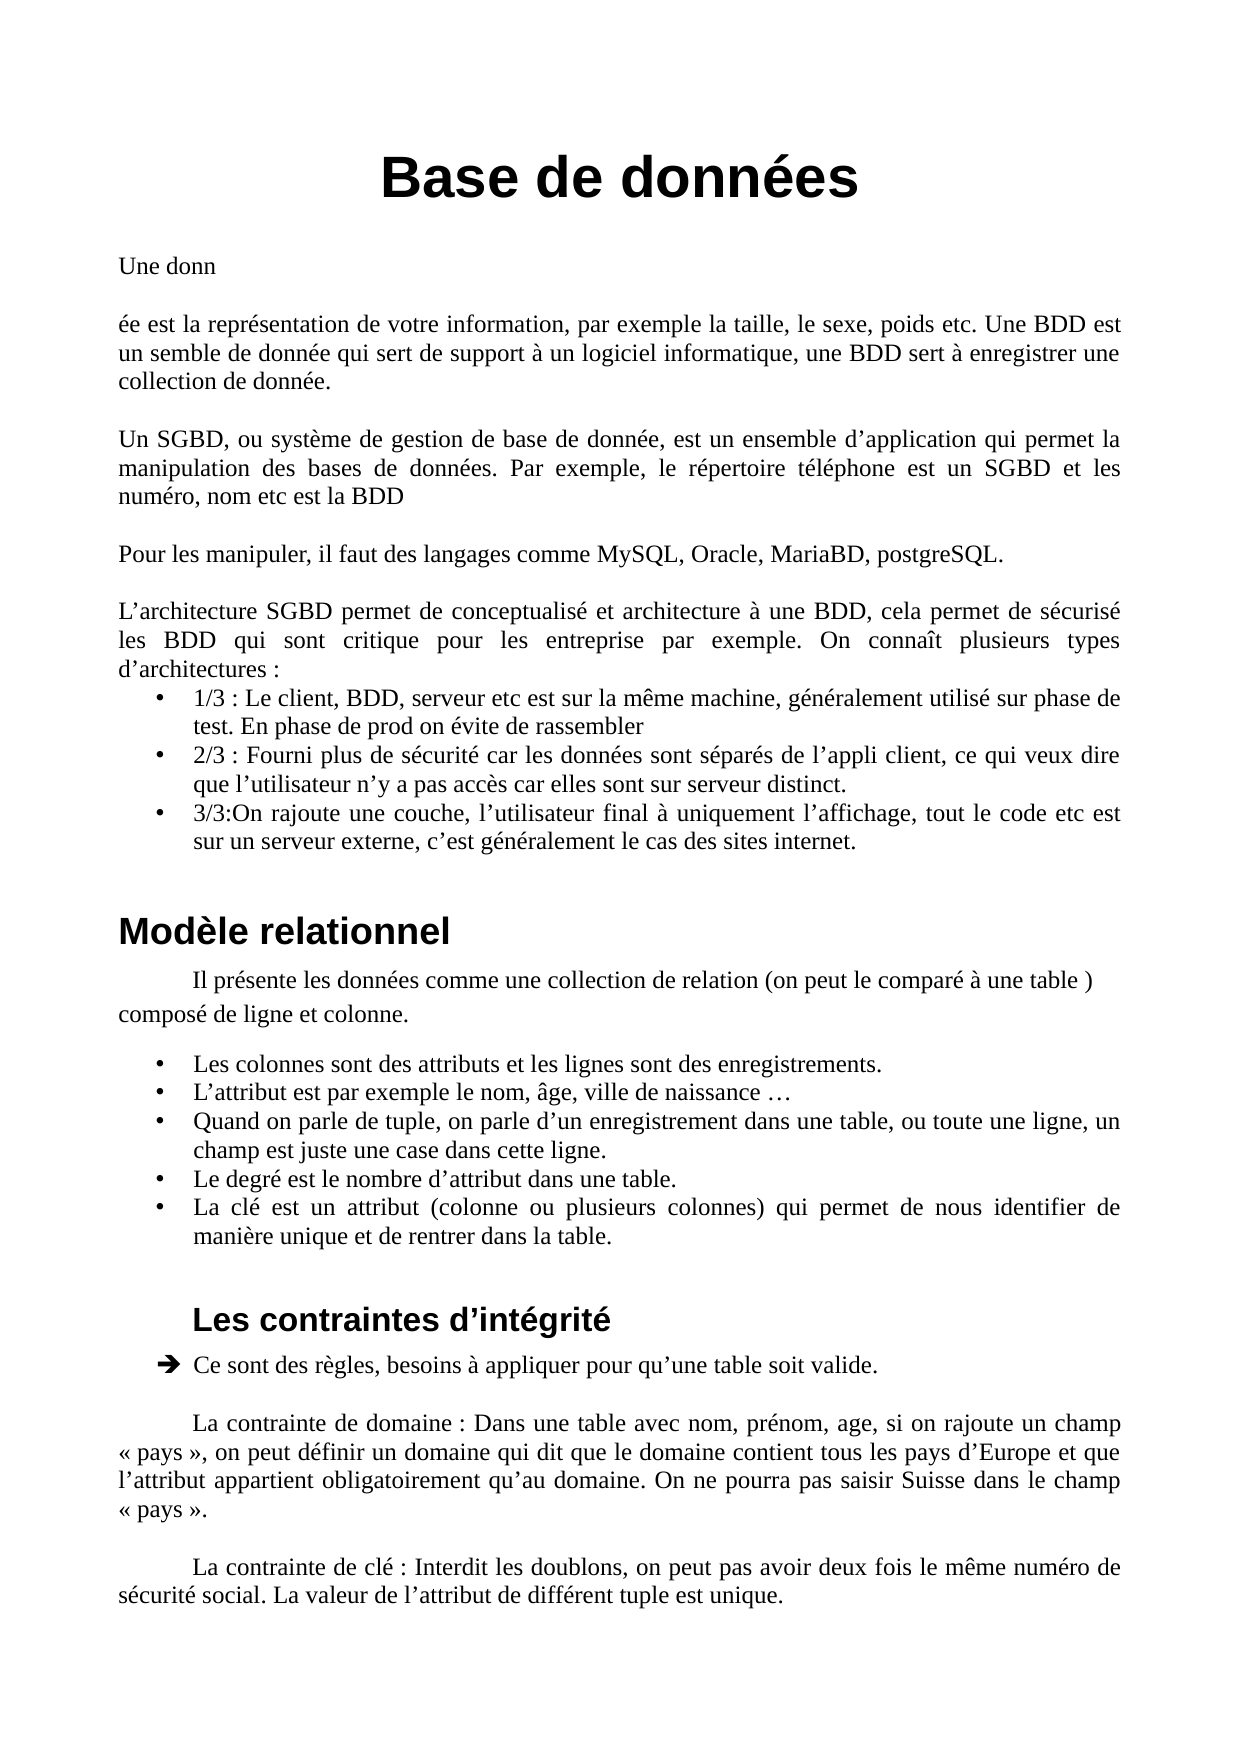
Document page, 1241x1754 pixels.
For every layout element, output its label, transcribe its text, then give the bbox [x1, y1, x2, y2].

subtitle Les contraintes d’intégrité [118, 1299, 1122, 1338]
text La contrainte de domaine : Dans une table avec nom, prénom, age, si on rajoute un champ « pays », on peut définir un domaine qui dit que le domaine contient tous les pays d’Europe et que l’attribut appartient obligatoirement qu’au domaine. On ne pourra pas saisir Suisse dans le champ « pays ». [118, 1408, 1122, 1523]
text ée est la représentation de votre information, par exemple la taille, le sexe, poids etc. Une BDD est un semble de donnée qui sert de support à un logiciel informatique, une BDD sert à enregistrer une collection de donnée. [118, 309, 1122, 395]
list 3/3:On rajoute une couche, l’utilisateur final à uniquement l’affichage, tout le code etc est sur un serveur externe, c’est généralement le cas des sites internet. [156, 798, 1122, 855]
text L’architecture SGBD permet de conceptualisé et architecture à une BDD, cela permet de sécurisé les BDD qui sont critique pour les entreprise par exemple. On connaît plusieurs types d’architectures : [118, 596, 1122, 683]
text Pour les manipuler, il faut des langages comme MySQL, Oracle, MariaBD, postgreSQL. [118, 539, 1122, 568]
text Un SGBD, ou système de gestion de base de donnée, est un ensemble d’application qui permet la manipulation des bases de données. Par exemple, le répertoire téléphone est un SGBD et les numéro, nom etc est la BDD [118, 424, 1122, 510]
list L’attribut est par exemple le nom, âge, ville de naissance … [156, 1077, 1122, 1106]
text Une donn [118, 251, 1122, 280]
list La clé est un attribut (colonne ou plusieurs colonnes) qui permet de nous identifier de manière unique et de rentrer dans la table. [156, 1192, 1122, 1250]
list 1/3 : Le client, BDD, serveur etc est sur la même machine, généralement utilisé sur phase de test. En phase de prod on évite de rassembler [156, 683, 1122, 740]
list Le degré est le nombre d’attribut dans une table. [156, 1164, 1122, 1192]
text Il présente les données comme une collection de relation (on peut le comparé à une table ) composé de ligne et colonne. [118, 965, 1122, 1028]
list Les colonnes sont des attributs et les lignes sont des enregistrements. [156, 1049, 1122, 1077]
subtitle Modèle relationnel [118, 909, 1122, 953]
title Base de données [118, 143, 1122, 210]
list 2/3 : Fourni plus de sécurité car les données sont séparés de l’appli client, ce qui veux dire que l’utilisateur n’y a pas accès car elles sont sur serveur distinct. [156, 740, 1122, 798]
list Quand on parle de tuple, on parle d’un enregistrement dans une table, ou toute une ligne, un champ est juste une case dans cette ligne. [156, 1106, 1122, 1164]
text La contrainte de clé : Interdit les doublons, on peut pas avoir deux fois le même numéro de sécurité social. La valeur de l’attribut de différent tuple est unique. [118, 1552, 1122, 1609]
list Ce sont des règles, besoins à appliquer pour qu’une table soit valide. [156, 1351, 1122, 1379]
